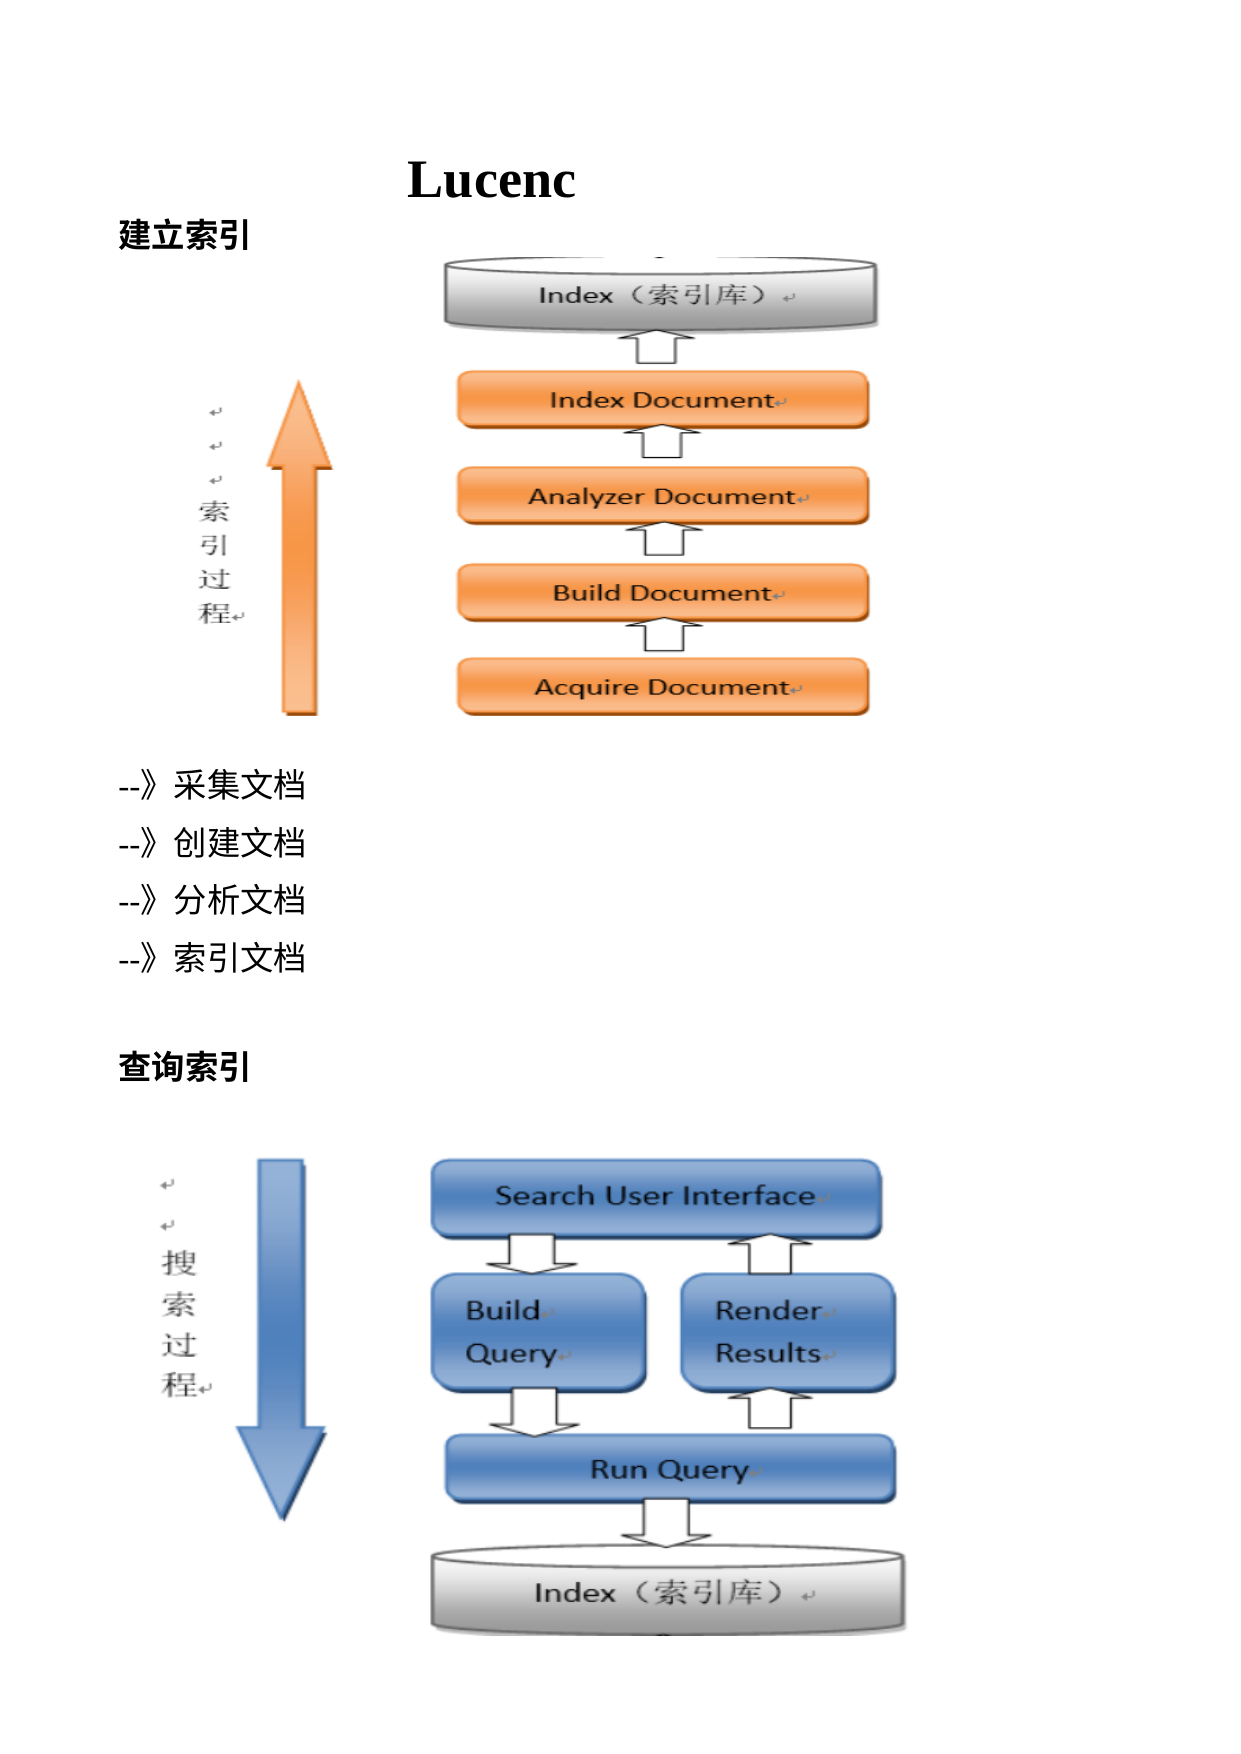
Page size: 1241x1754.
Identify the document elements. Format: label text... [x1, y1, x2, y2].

picture [104, 1148, 1089, 1636]
text --》采集文档 [118, 761, 1122, 807]
picture [118, 257, 1123, 723]
text --》创建文档 [118, 819, 1122, 865]
text --》索引文档 [118, 935, 1122, 981]
text Lucenc [118, 147, 1122, 209]
text 查询索引 [118, 1044, 1122, 1089]
text 建立索引 [118, 209, 1122, 257]
text --》分析文档 [118, 877, 1122, 923]
